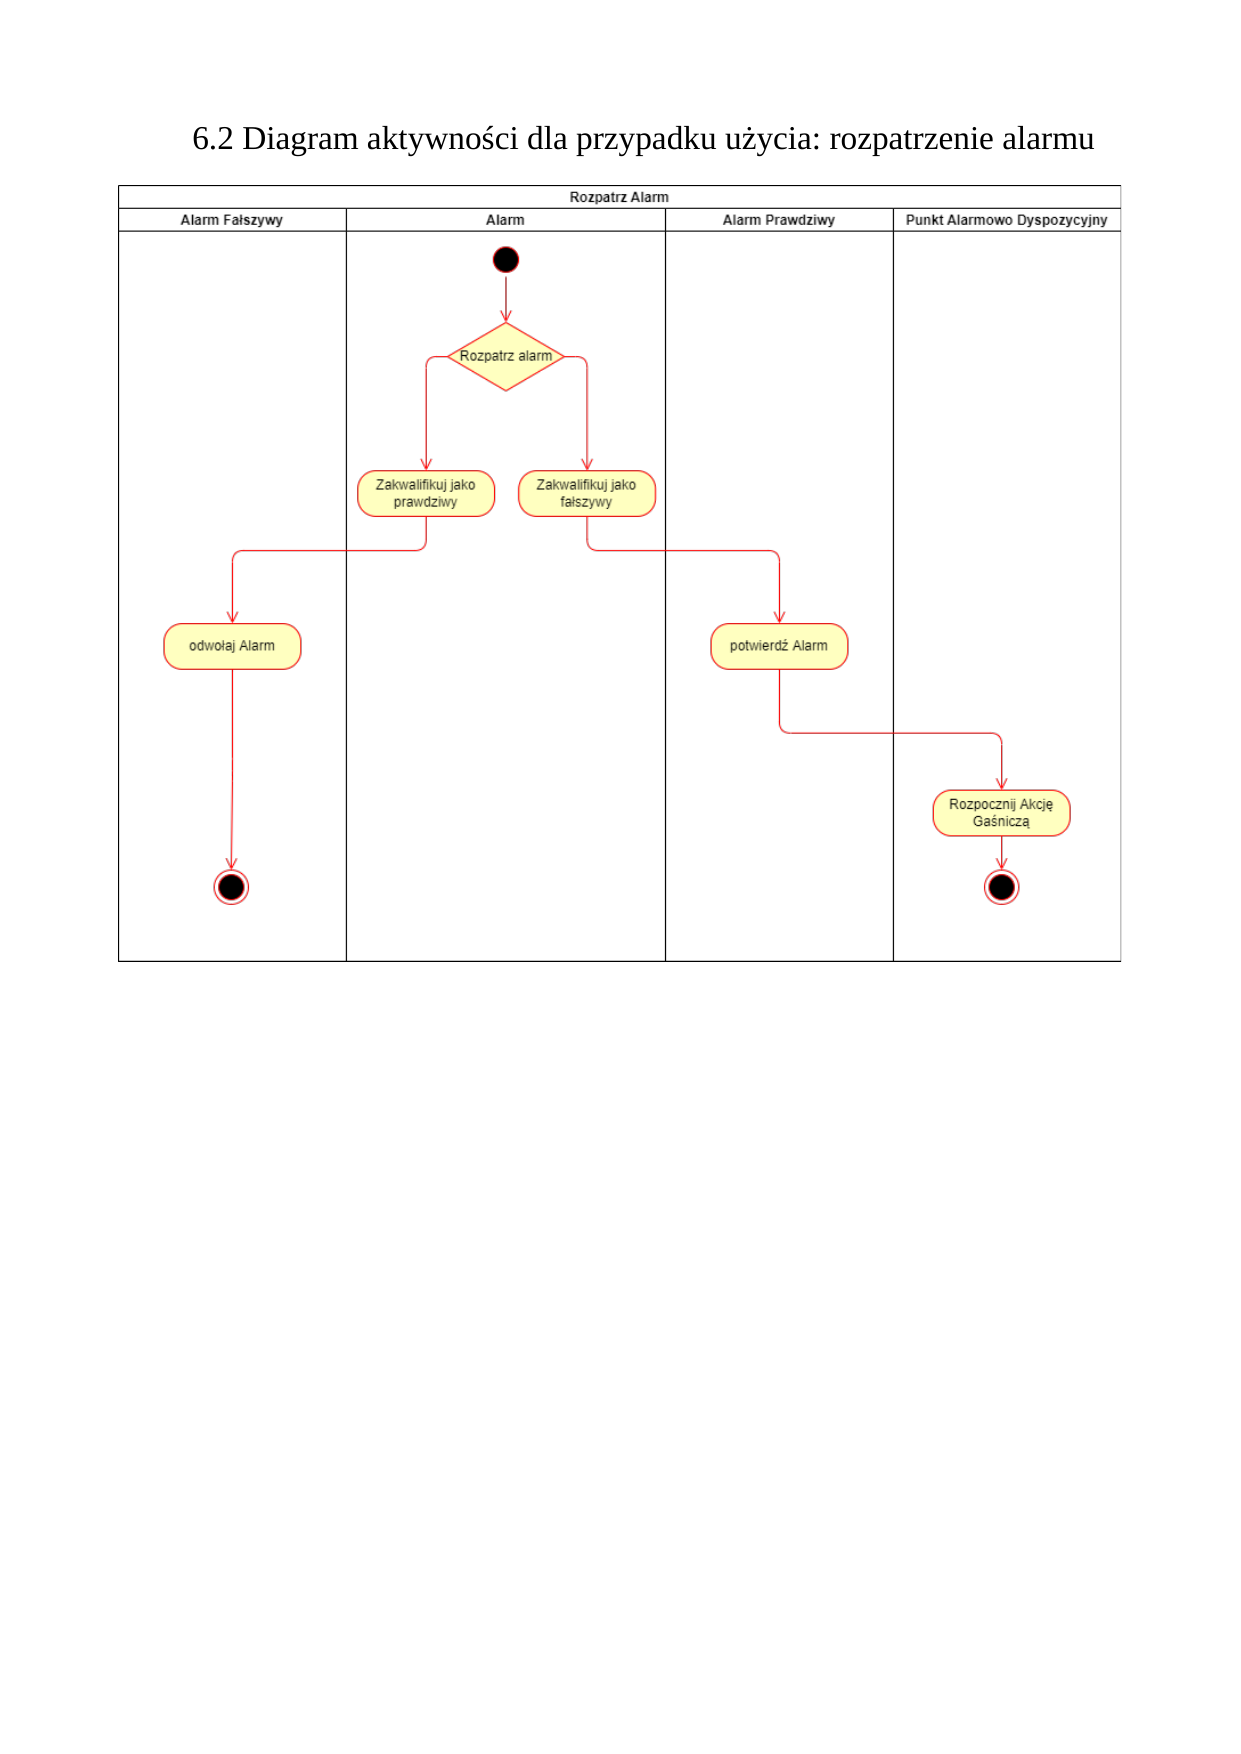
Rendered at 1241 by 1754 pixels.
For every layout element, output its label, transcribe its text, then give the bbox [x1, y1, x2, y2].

text 6.2 Diagram aktywności dla przypadku użycia: rozpatrzenie alarmu [118, 118, 1122, 156]
